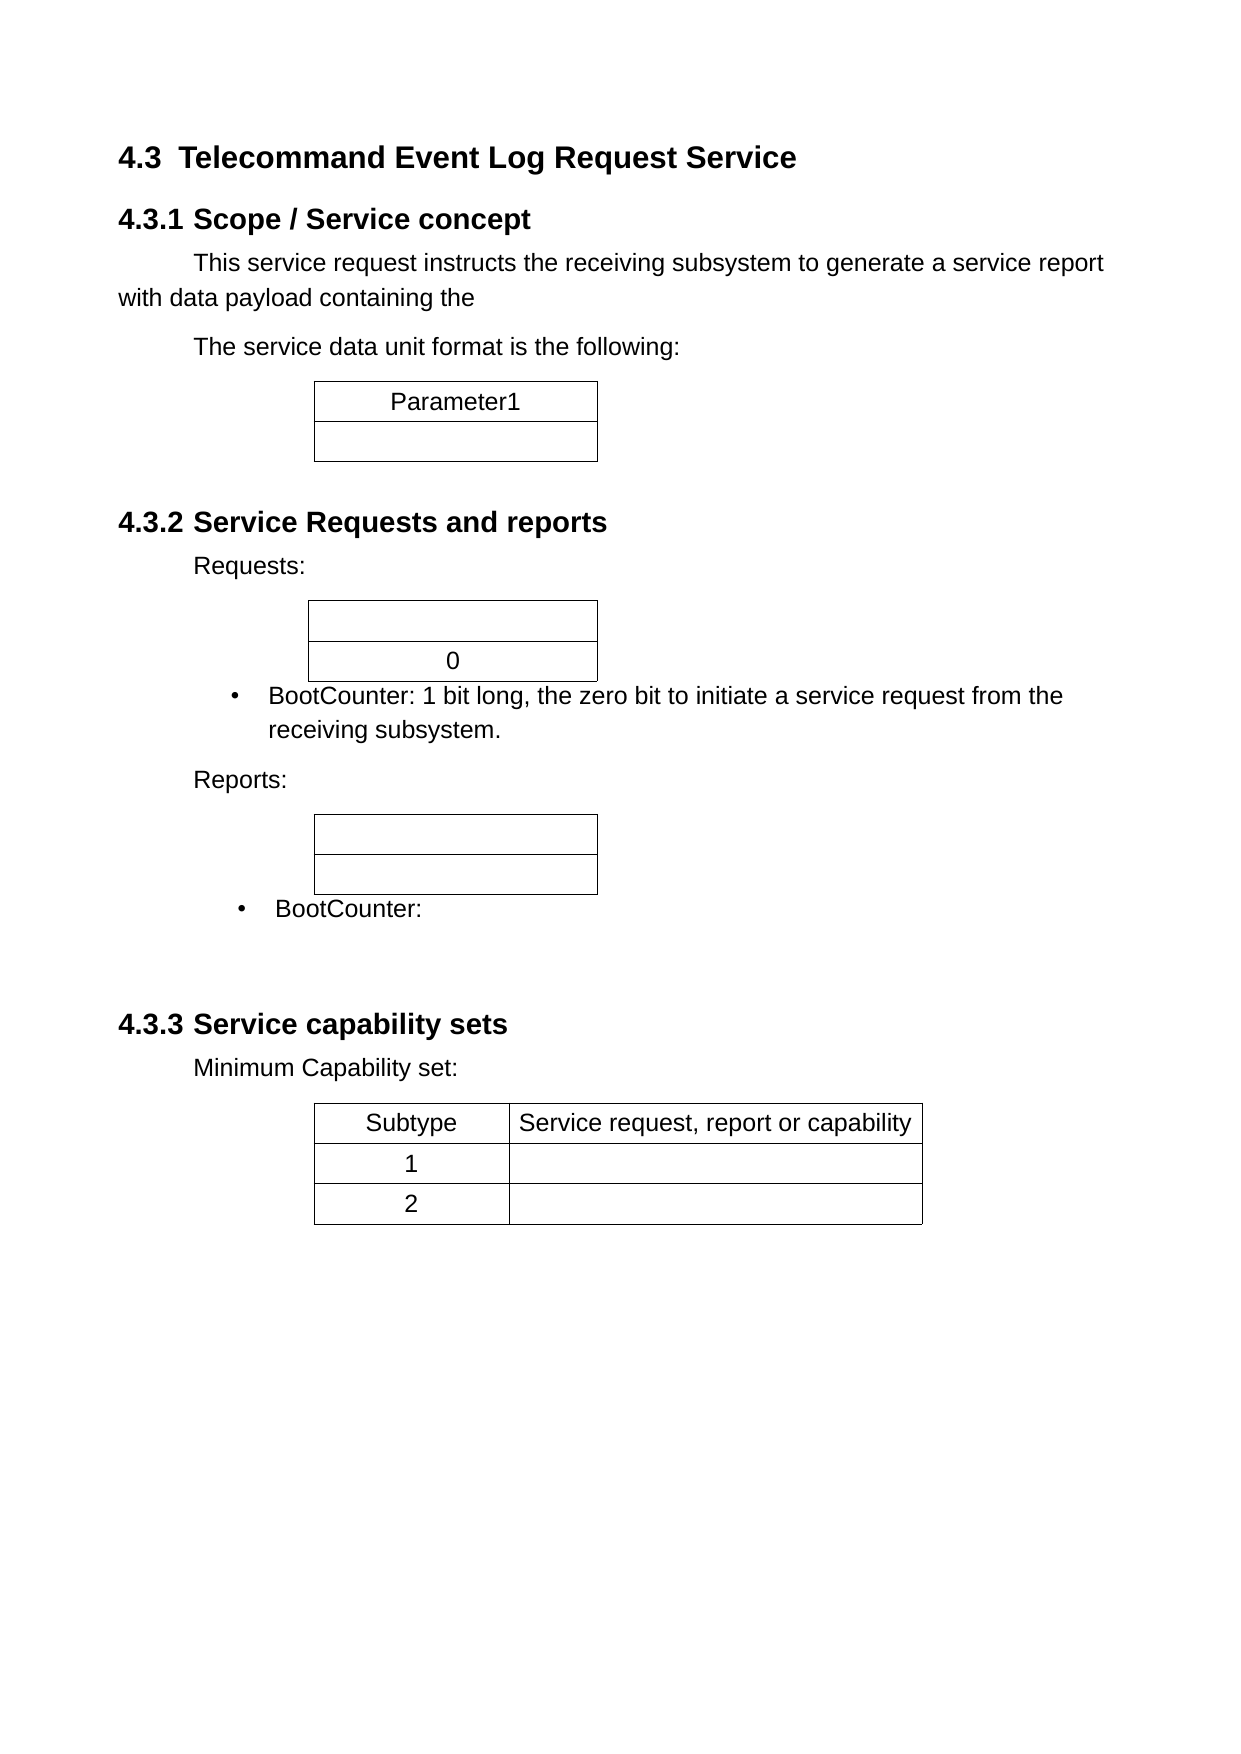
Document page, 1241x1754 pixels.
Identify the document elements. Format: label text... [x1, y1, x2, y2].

text Minimum Capability set: [118, 1053, 1122, 1082]
subtitle 4.3.3 Service capability sets [118, 1007, 1122, 1041]
table_cell 0 [309, 642, 597, 681]
table_header [315, 815, 597, 854]
table_header Service request, report or capability [510, 1104, 922, 1143]
table_cell [510, 1184, 922, 1223]
text Reports: [118, 764, 1122, 793]
table_header [309, 601, 597, 641]
table_cell 1 [315, 1144, 509, 1183]
list BootCounter: [237, 894, 1122, 923]
text The service data unit format is the following: [118, 332, 1122, 361]
table_cell 2 [315, 1184, 509, 1223]
text Requests: [118, 551, 1122, 580]
list BootCounter: 1 bit long, the zero bit to initiate a service request from the receiving subsystem. [231, 681, 1122, 744]
table_header Subtype [315, 1104, 509, 1143]
table_header Parameter1 [315, 382, 597, 421]
subtitle 4.3.1 Scope / Service concept [118, 202, 1122, 236]
subtitle 4.3.2 Service Requests and reports [118, 505, 1122, 539]
text This service request instructs the receiving subsystem to generate a service report with data payload containing the [118, 248, 1122, 311]
table_cell [510, 1144, 922, 1183]
table_cell [315, 422, 597, 461]
subtitle 4.3 Telecommand Event Log Request Service [118, 139, 1122, 175]
table_cell [315, 855, 597, 894]
